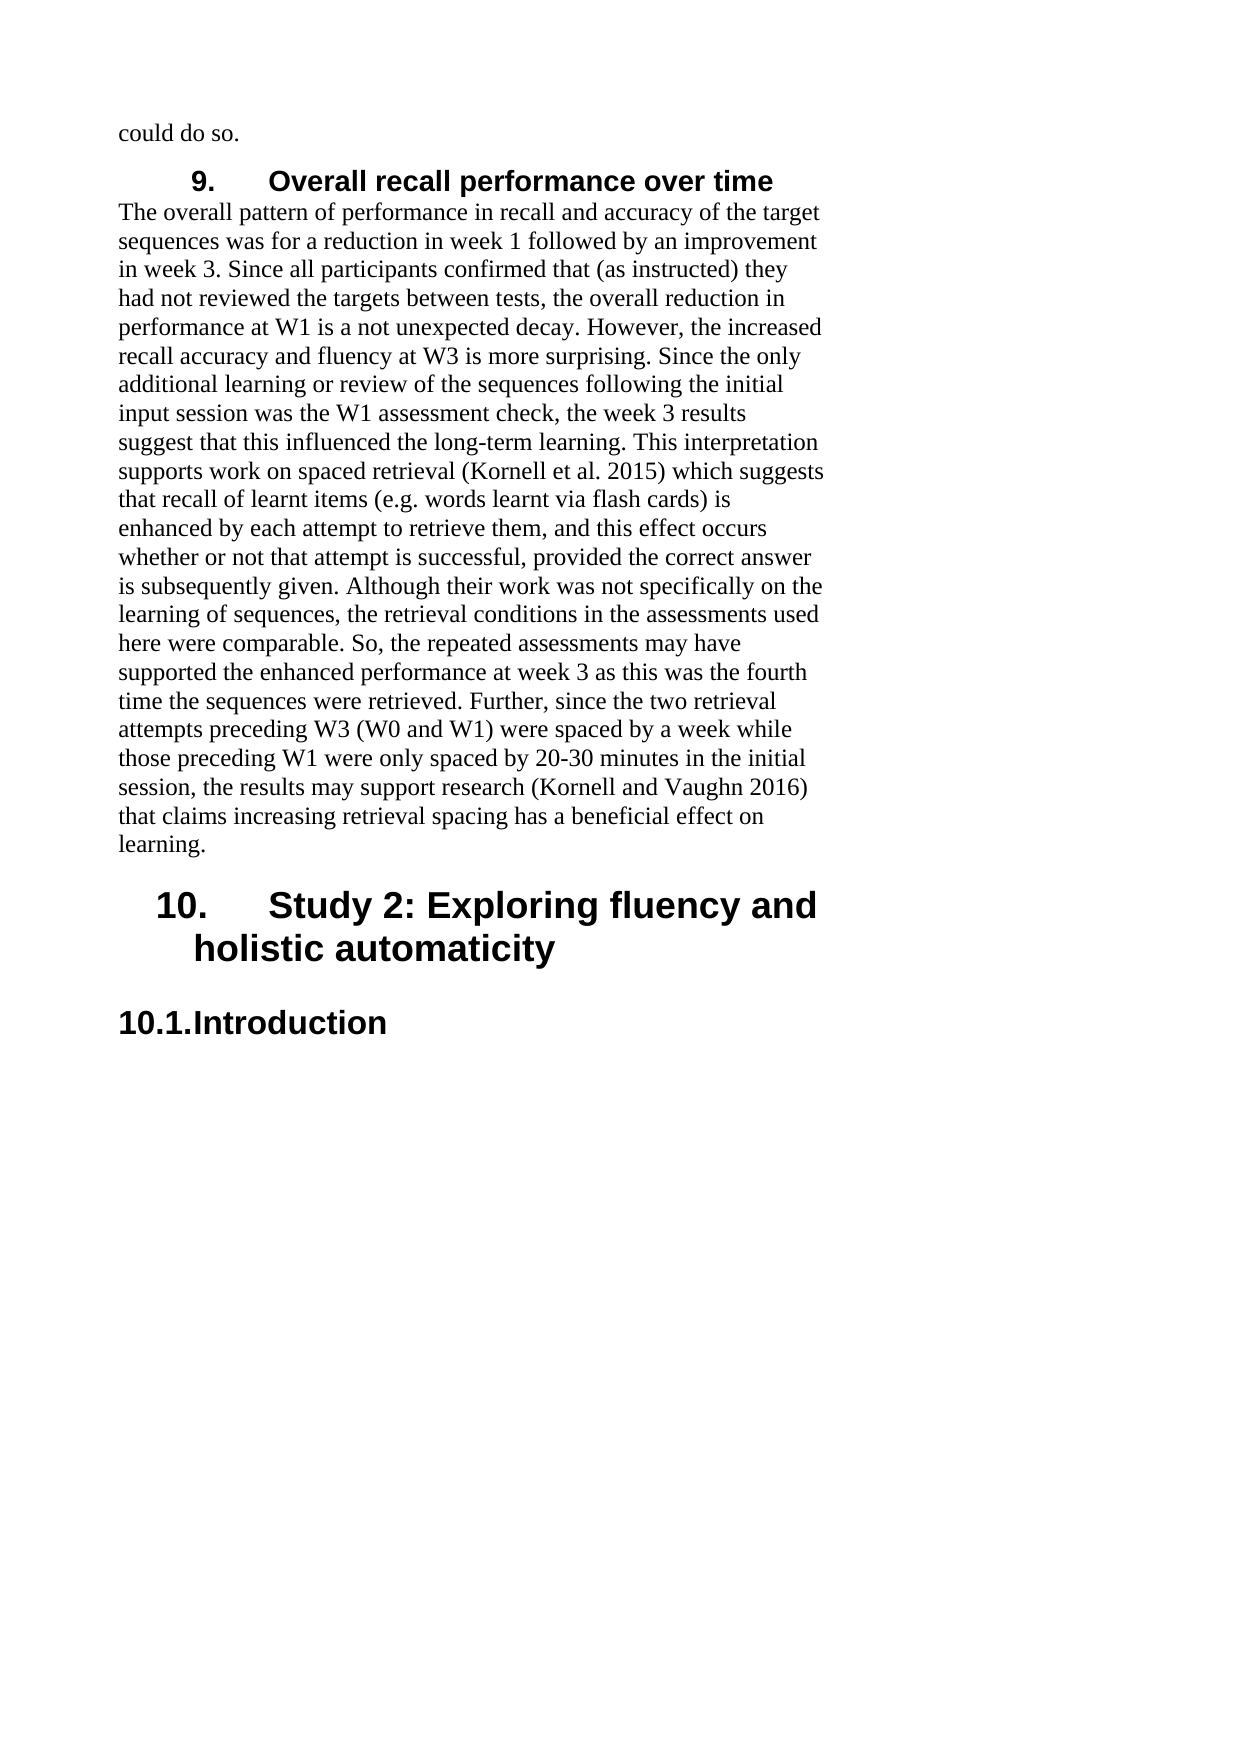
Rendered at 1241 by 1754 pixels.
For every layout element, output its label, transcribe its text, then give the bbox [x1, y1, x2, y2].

text could do so. [118, 118, 827, 147]
list Study 2: Exploring fluency and holistic automaticity [156, 883, 827, 969]
list Overall recall performance over time [191, 163, 827, 197]
text The overall pattern of performance in recall and accuracy of the target sequences was for a reduction in week 1 followed by an improvement in week 3. Since all participants confirmed that (as instructed) they had not reviewed the targets between tests, the overall reduction in performance at W1 is a not unexpected decay. However, the increased recall accuracy and fluency at W3 is more surprising. Since the only additional learning or review of the sequences following the initial input session was the W1 assessment check, the week 3 results suggest that this influenced the long-term learning. This interpretation supports work on spaced retrieval (Kornell et al. 2015) which suggests that recall of learnt items (e.g. words learnt via flash cards) is enhanced by each attempt to retrieve them, and this effect occurs whether or not that attempt is successful, provided the correct answer is subsequently given. Although their work was not specifically on the learning of sequences, the retrieval conditions in the assessments used here were comparable. So, the repeated assessments may have supported the enhanced performance at week 3 as this was the fourth time the sequences were retrieved. Further, since the two retrieval attempts preceding W3 (W0 and W1) were spaced by a week while those preceding W1 were only spaced by 20-30 minutes in the initial session, the results may support research (Kornell and Vaughn 2016) that claims increasing retrieval spacing has a beneficial effect on learning. [118, 197, 827, 858]
list Introduction [118, 1003, 827, 1041]
